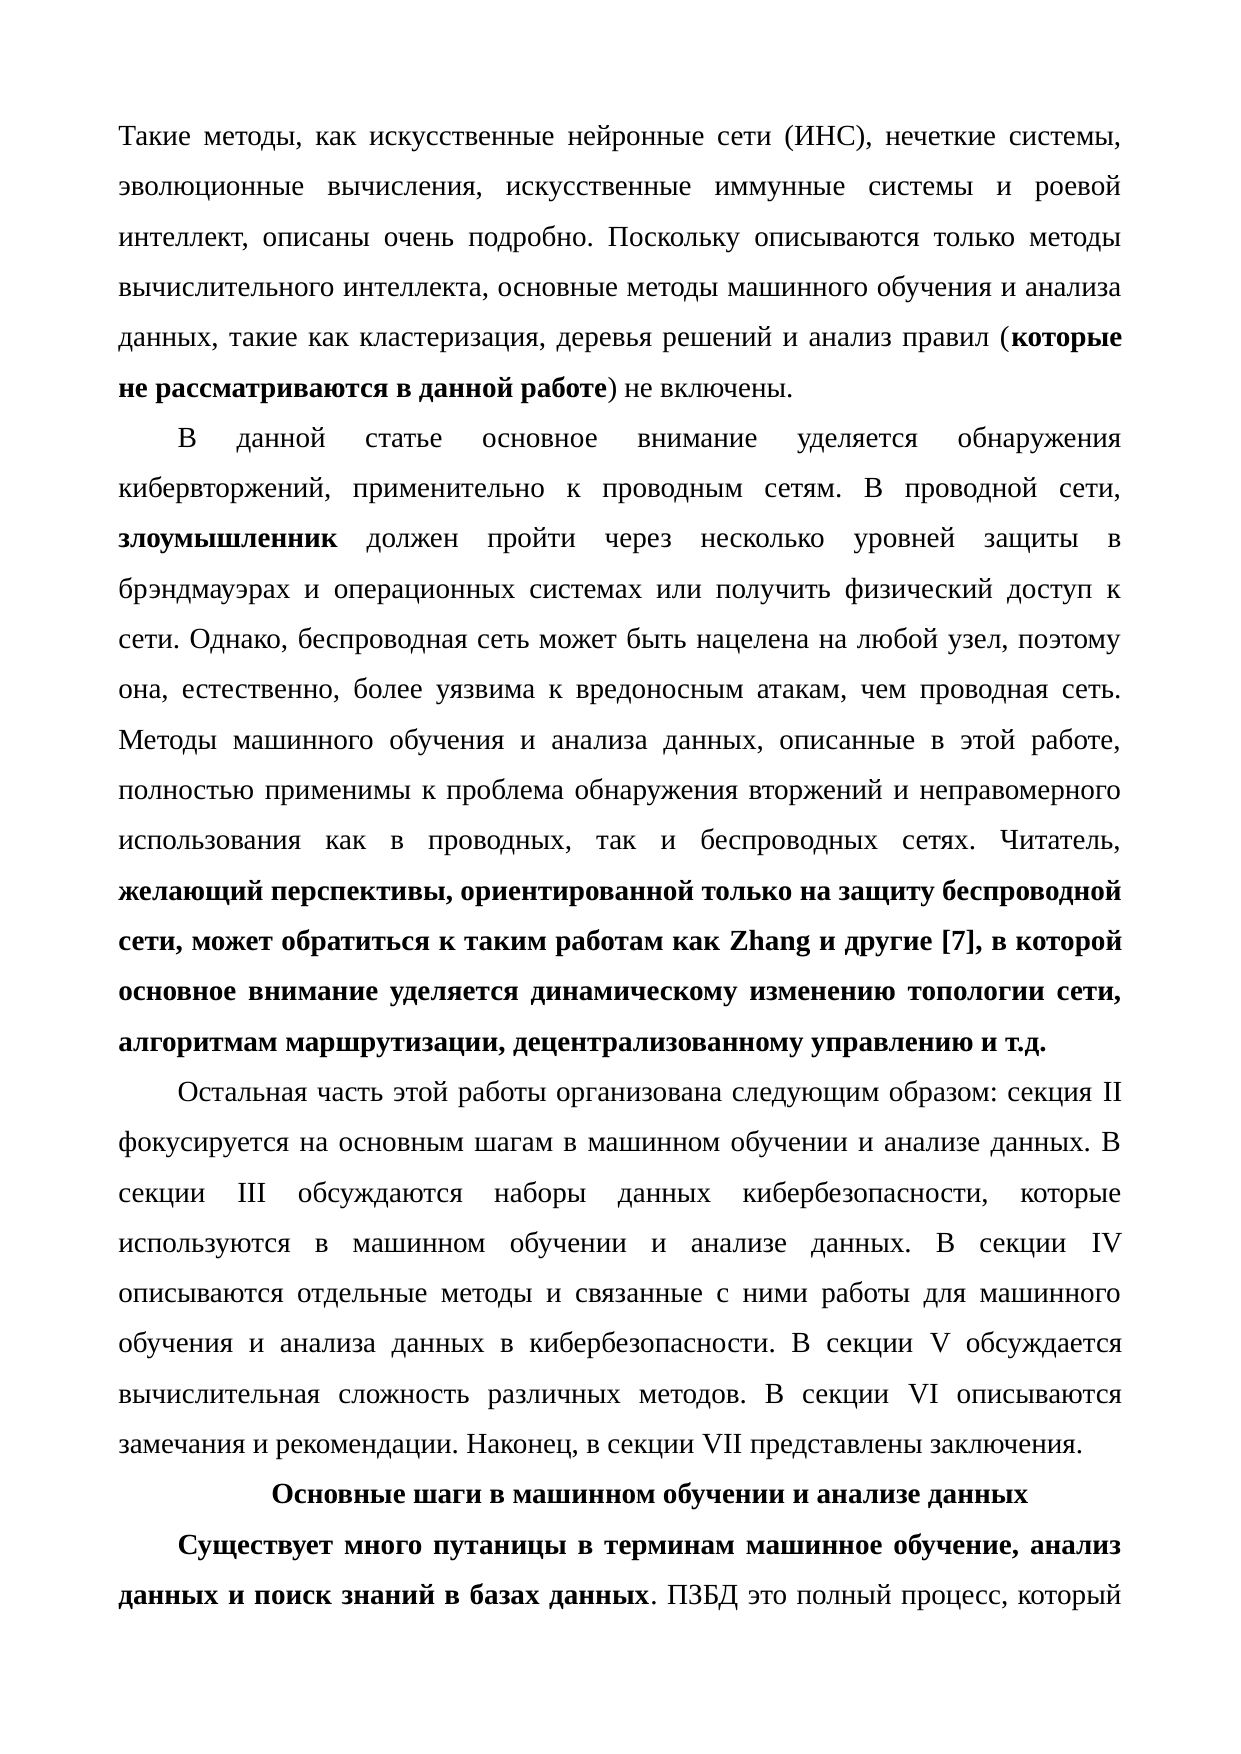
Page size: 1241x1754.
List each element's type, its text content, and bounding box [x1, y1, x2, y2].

text Основные шаги в машинном обучении и анализе данных [118, 1477, 1122, 1510]
text Остальная часть этой работы организована следующим образом: секция II фокусируется на основным шагам в машинном обучении и анализе данных. В секции III обсуждаются наборы данных кибербезопасности, которые используются в машинном обучении и анализе данных. В секции IV описываются отдельные методы и связанные с ними работы для машинного обучения и анализа данных в кибербезопасности. В секции V обсуждается вычислительная сложность различных методов. В секции VI описываются замечания и рекомендации. Наконец, в секции VII представлены заключения. [118, 1074, 1122, 1460]
text Существует много путаницы в терминам машинное обучение, анализ данных и поиск знаний в базах данных. ПЗБД это полный процесс, который [118, 1527, 1122, 1611]
text Такие методы, как искусственные нейронные сети (ИНС), нечеткие системы, эволюционные вычисления, искусственные иммунные системы и роевой интеллект, описаны очень подробно. Поскольку описываются только методы вычислительного интеллекта, основные методы машинного обучения и анализа данных, такие как кластеризация, деревья решений и анализ правил (которые не рассматриваются в данной работе) не включены. [118, 118, 1122, 403]
text В данной статье основное внимание уделяется обнаружения кибервторжений, применительно к проводным сетям. В проводной сети, злоумышленник должен пройти через несколько уровней защиты в брэндмауэрах и операционных системах или получить физический доступ к сети. Однако, беспроводная сеть может быть нацелена на любой узел, поэтому она, естественно, более уязвима к вредоносным атакам, чем проводная сеть. Методы машинного обучения и анализа данных, описанные в этой работе, полностью применимы к проблема обнаружения вторжений и неправомерного использования как в проводных, так и беспроводных сетях. Читатель, желающий перспективы, ориентированной только на защиту беспроводной сети, может обратиться к таким работам как Zhang и другие [7], в которой основное внимание уделяется динамическому изменению топологии сети, алгоритмам маршрутизации, децентрализованному управлению и т.д. [118, 420, 1122, 1057]
